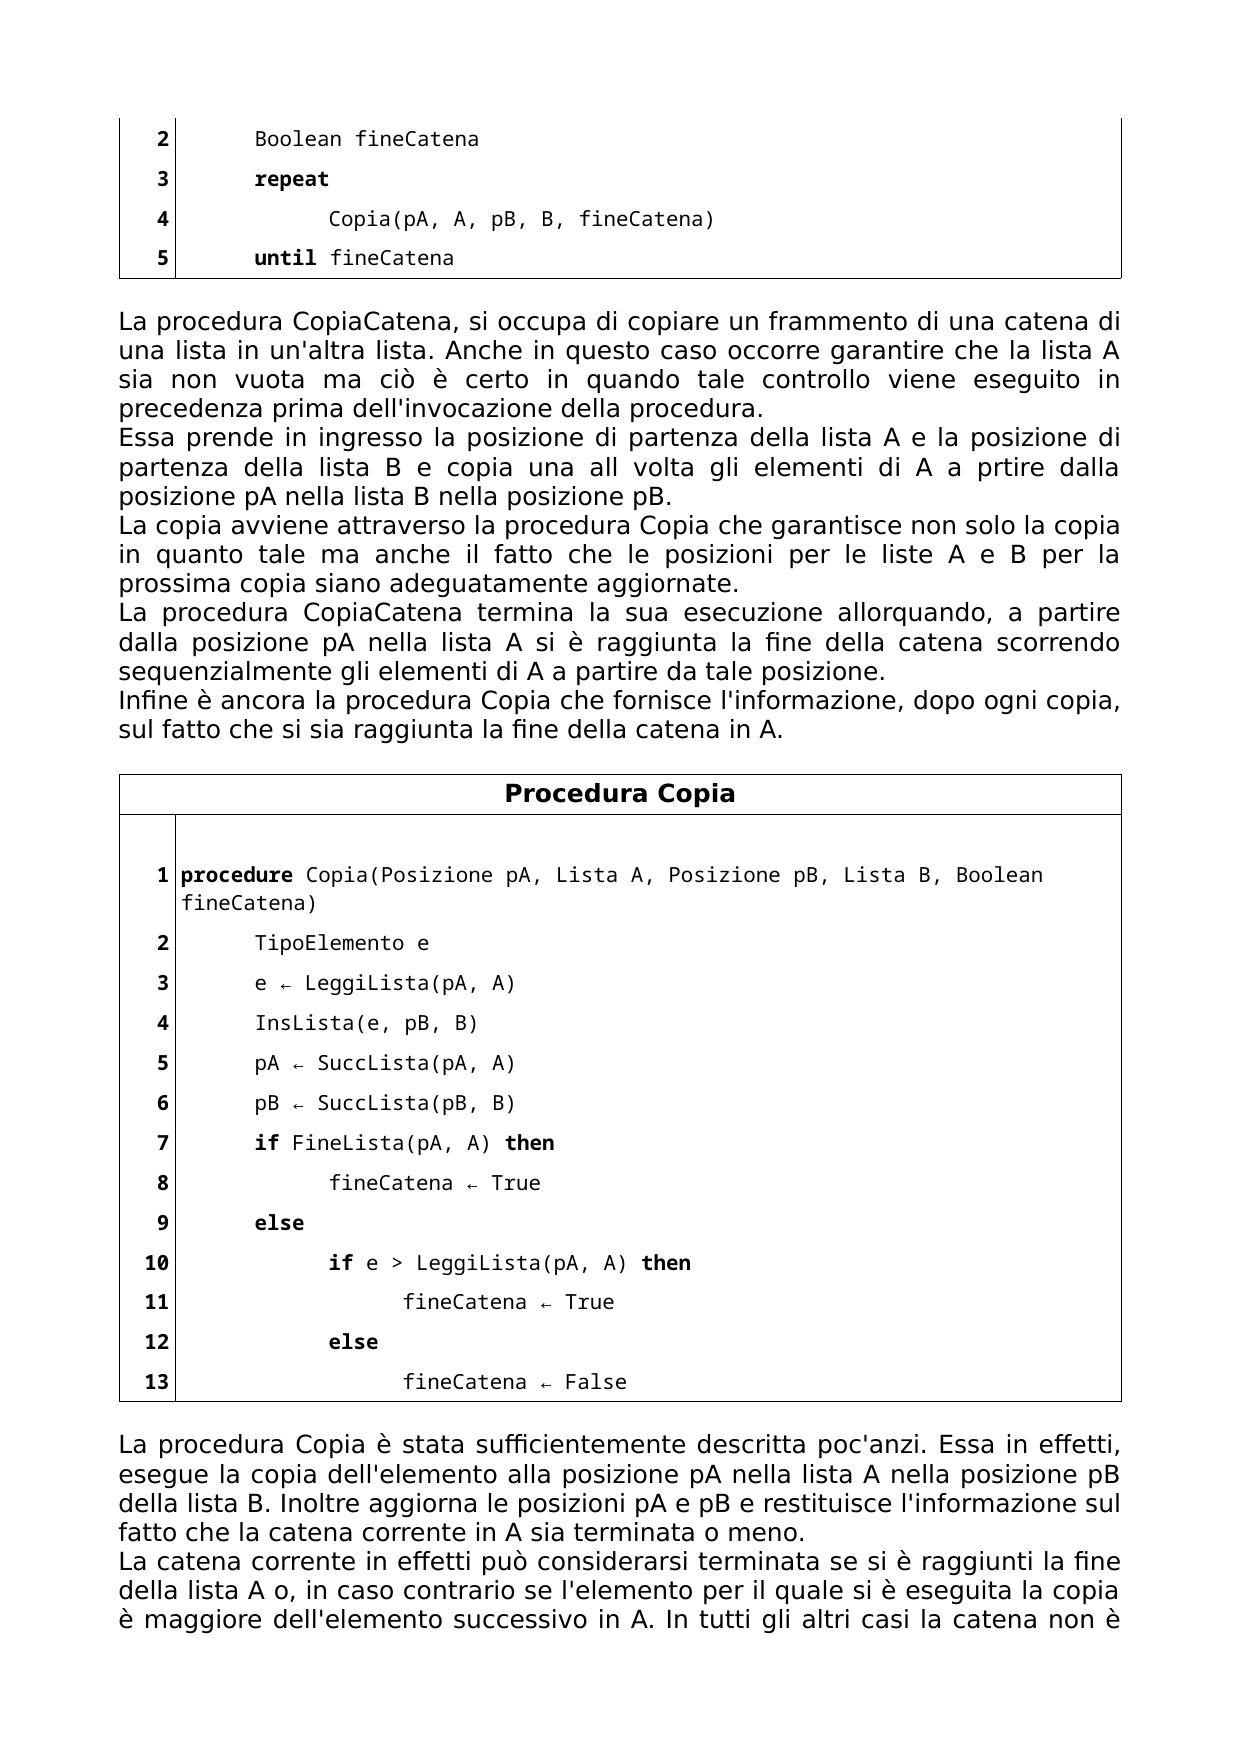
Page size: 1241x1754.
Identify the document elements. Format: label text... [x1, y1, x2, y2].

table_cell pB ← SuccLista(pB, B) [176, 1082, 1121, 1122]
text La procedura Copia è stata sufficientemente descritta poc'anzi. Essa in effetti, esegue la copia dell'elemento alla posizione pA nella lista A nella posizione pB della lista B. Inoltre aggiorna le posizioni pA e pB e restituisce l'informazione sul fatto che la catena corrente in A sia terminata o meno. [118, 1431, 1122, 1547]
table_cell 1 [120, 854, 175, 923]
table_cell Boolean fineCatena [176, 118, 1121, 158]
table_cell 9 [120, 1202, 175, 1242]
table_cell 5 [120, 1043, 175, 1082]
table_cell 4 [120, 198, 175, 238]
table_cell InsLista(e, pB, B) [176, 1003, 1121, 1042]
table_cell 10 [120, 1242, 175, 1282]
table_cell else [176, 1322, 1121, 1362]
table_cell Copia(pA, A, pB, B, fineCatena) [176, 198, 1121, 238]
table_cell [176, 815, 1121, 854]
table_cell fineCatena ← True [176, 1162, 1121, 1202]
table_cell 13 [120, 1362, 175, 1401]
text Infine è ancora la procedura Copia che fornisce l'informazione, dopo ogni copia, sul fatto che si sia raggiunta la fine della catena in A. [118, 686, 1122, 744]
table_cell procedure Copia(Posizione pA, Lista A, Posizione pB, Lista B, Boolean fineCatena) [176, 854, 1121, 923]
table_cell 8 [120, 1162, 175, 1202]
table_cell else [176, 1202, 1121, 1242]
table_cell repeat [176, 158, 1121, 198]
table_cell fineCatena ← False [176, 1362, 1121, 1401]
text La procedura CopiaCatena, si occupa di copiare un frammento di una catena di una lista in un'altra lista. Anche in questo caso occorre garantire che la lista A sia non vuota ma ciò è certo in quando tale controllo viene eseguito in precedenza prima dell'invocazione della procedura. [118, 307, 1122, 424]
table_cell TipoElemento e [176, 923, 1121, 963]
table_cell e ← LeggiLista(pA, A) [176, 963, 1121, 1002]
table_cell 2 [120, 923, 175, 963]
table_cell 11 [120, 1282, 175, 1322]
table_cell until fineCatena [176, 238, 1121, 278]
table_cell 7 [120, 1122, 175, 1162]
table_cell 6 [120, 1082, 175, 1122]
table_cell 3 [120, 158, 175, 198]
table_cell 5 [120, 238, 175, 278]
text La copia avviene attraverso la procedura Copia che garantisce non solo la copia in quanto tale ma anche il fatto che le posizioni per le liste A e B per la prossima copia siano adeguatamente aggiornate. [118, 511, 1122, 599]
table_cell if e > LeggiLista(pA, A) then [176, 1242, 1121, 1282]
table_cell 2 [120, 118, 175, 158]
table_cell 3 [120, 963, 175, 1002]
text La procedura CopiaCatena termina la sua esecuzione allorquando, a partire dalla posizione pA nella lista A si è raggiunta la fine della catena scorrendo sequenzialmente gli elementi di A a partire da tale posizione. [118, 599, 1122, 686]
table_cell [120, 815, 175, 854]
table_cell fineCatena ← True [176, 1282, 1121, 1322]
table_header Procedura Copia [120, 775, 1121, 814]
table_cell pA ← SuccLista(pA, A) [176, 1043, 1121, 1082]
table_cell 4 [120, 1003, 175, 1042]
table_cell if FineLista(pA, A) then [176, 1122, 1121, 1162]
text La catena corrente in effetti può considerarsi terminata se si è raggiunti la fine della lista A o, in caso contrario se l'elemento per il quale si è eseguita la copia è maggiore dell'elemento successivo in A. In tutti gli altri casi la catena non è [118, 1547, 1122, 1635]
text Essa prende in ingresso la posizione di partenza della lista A e la posizione di partenza della lista B e copia una all volta gli elementi di A a prtire dalla posizione pA nella lista B nella posizione pB. [118, 424, 1122, 511]
table_cell 12 [120, 1322, 175, 1362]
